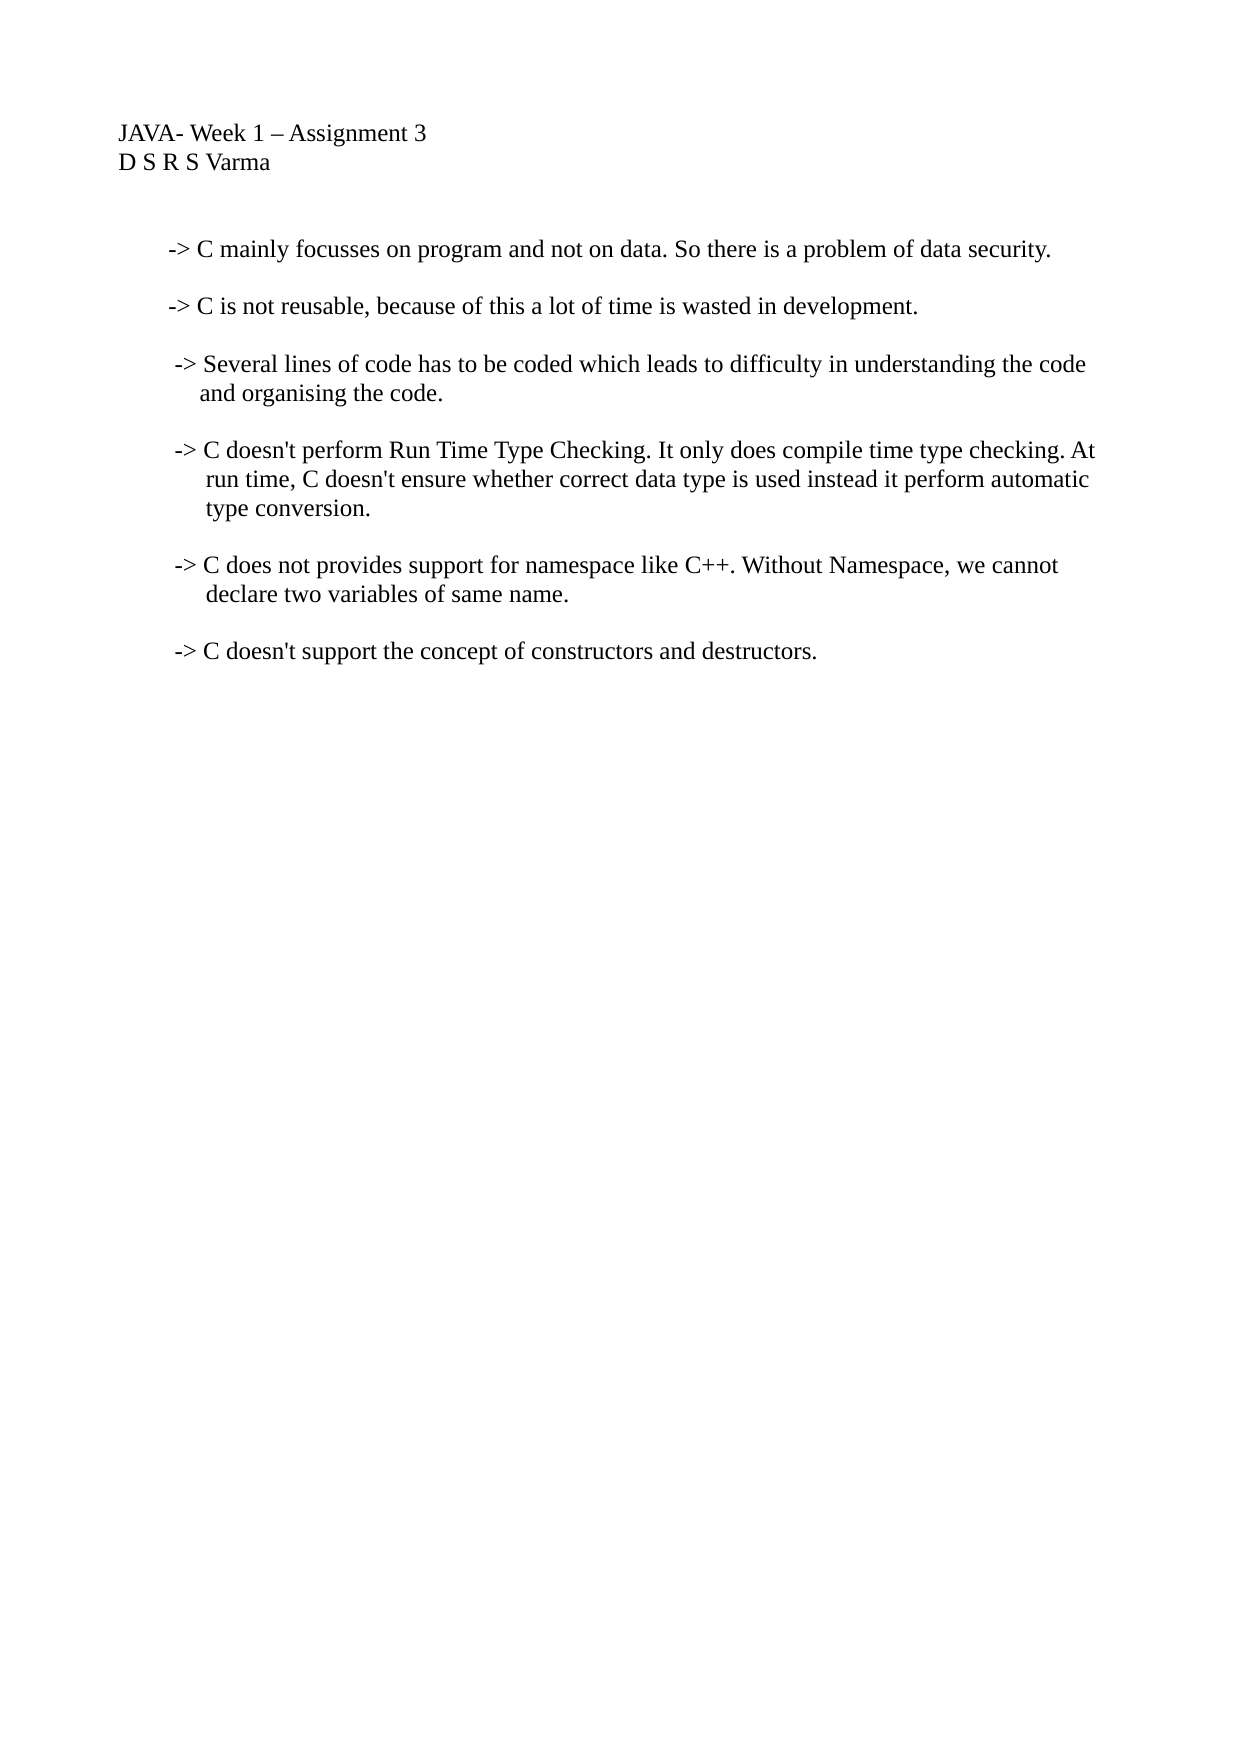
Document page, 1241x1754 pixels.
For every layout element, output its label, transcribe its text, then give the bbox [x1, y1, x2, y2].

text and organising the code. [118, 378, 1122, 406]
text -> C mainly focusses on program and not on data. So there is a problem of data security. [118, 234, 1122, 263]
text run time, C doesn't ensure whether correct data type is used instead it perform automatic [118, 464, 1122, 493]
text -> C does not provides support for namespace like C++. Without Namespace, we cannot [118, 550, 1122, 579]
text -> C is not reusable, because of this a lot of time is wasted in development. [118, 291, 1122, 320]
text -> C doesn't support the concept of constructors and destructors. [118, 636, 1122, 665]
text type conversion. [118, 493, 1122, 521]
text -> Several lines of code has to be coded which leads to difficulty in understanding the code [118, 349, 1122, 378]
text -> C doesn't perform Run Time Type Checking. It only does compile time type checking. At [118, 435, 1122, 464]
text declare two variables of same name. [118, 579, 1122, 608]
